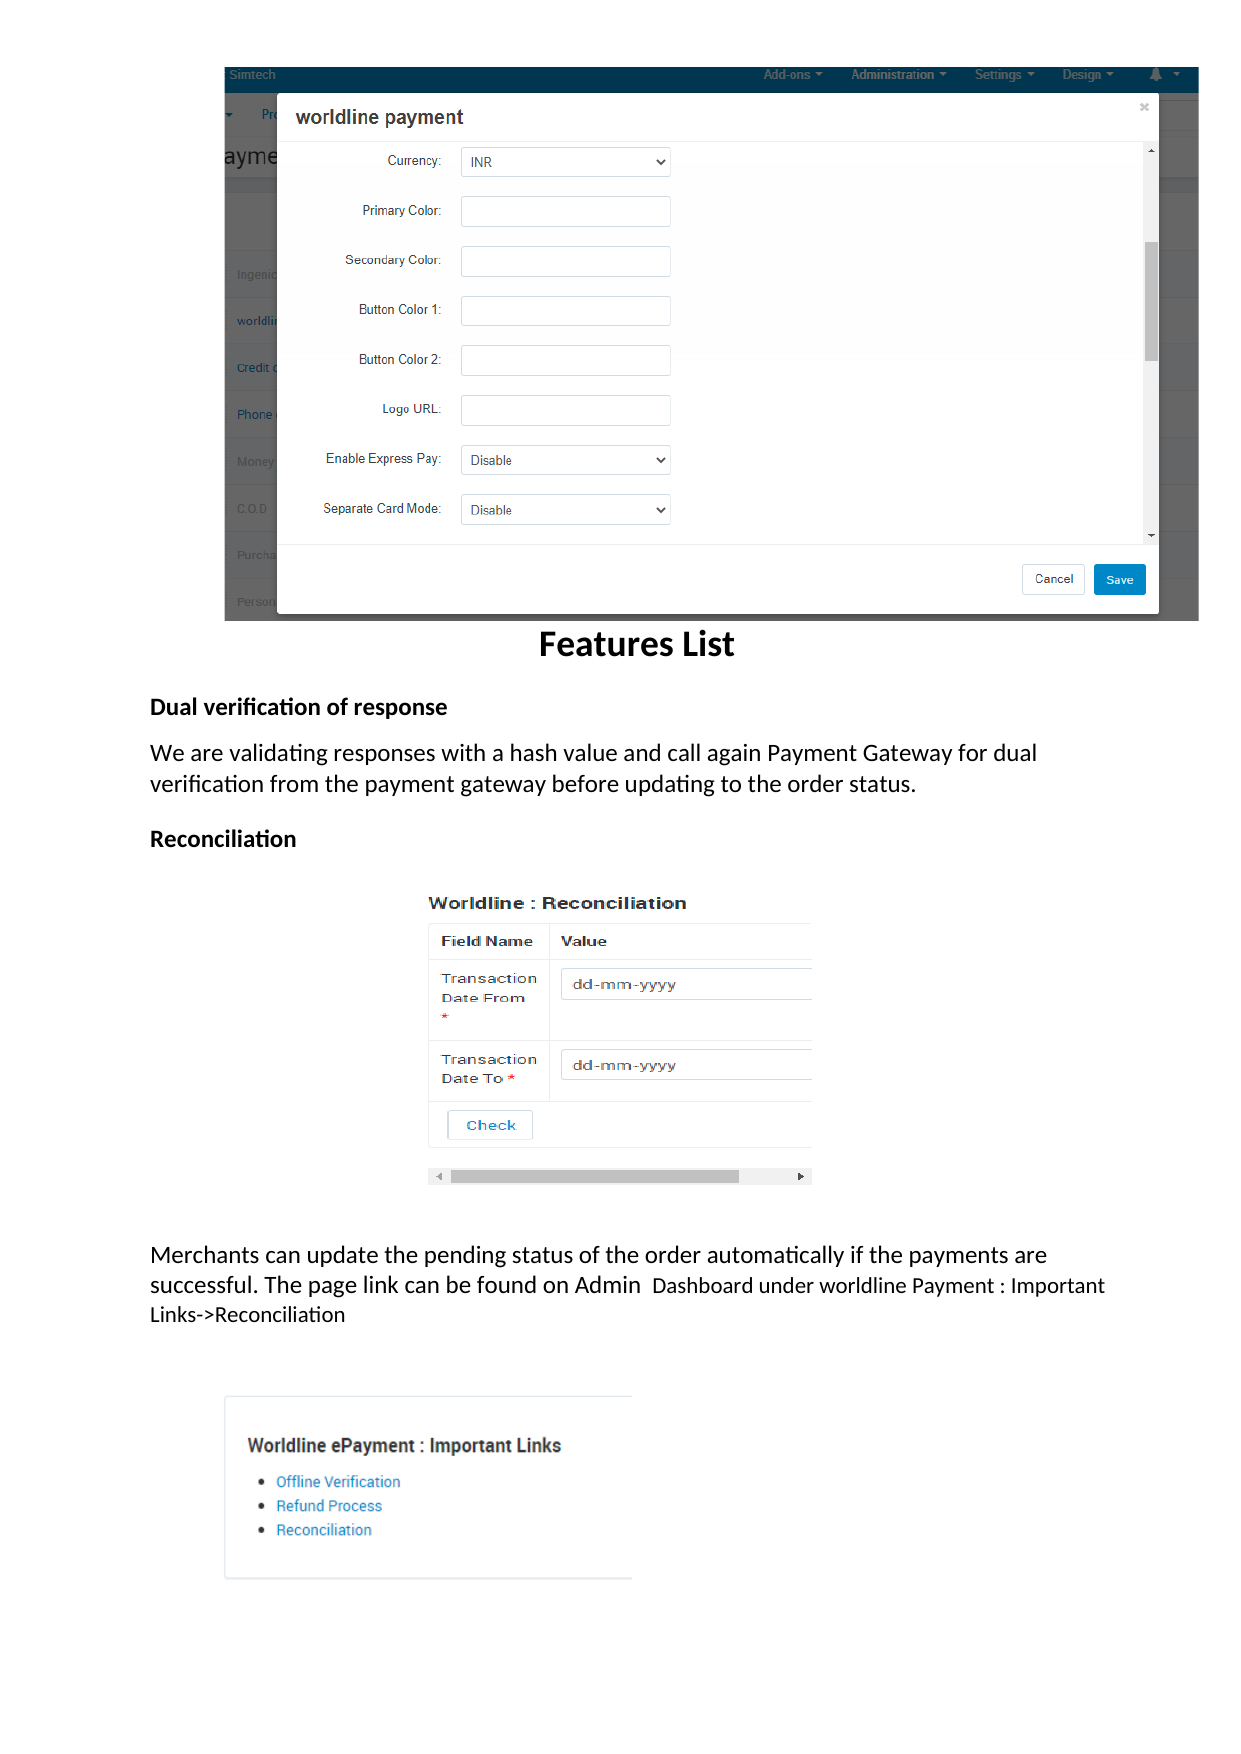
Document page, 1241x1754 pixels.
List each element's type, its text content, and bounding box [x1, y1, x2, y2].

subtitle Reconciliation [150, 823, 1124, 854]
picture [224, 94, 1199, 621]
text Merchants can update the pending status of the order automatically if the payments are successful. The page link can be found on Admin Dashboard under worldline Payment : Important Links->Reconciliation [150, 1239, 1124, 1624]
picture [1151, 67, 1160, 80]
picture [214, 1379, 633, 1598]
picture [402, 864, 860, 1209]
text We are validating responses with a hash value and call again Payment Gateway for dual verification from the payment gateway before updating to the order status. [150, 737, 1124, 798]
subtitle Features List [150, 150, 1124, 666]
picture [872, 73, 882, 78]
subtitle Dual verification of response [150, 691, 1124, 722]
picture [1093, 73, 1100, 79]
